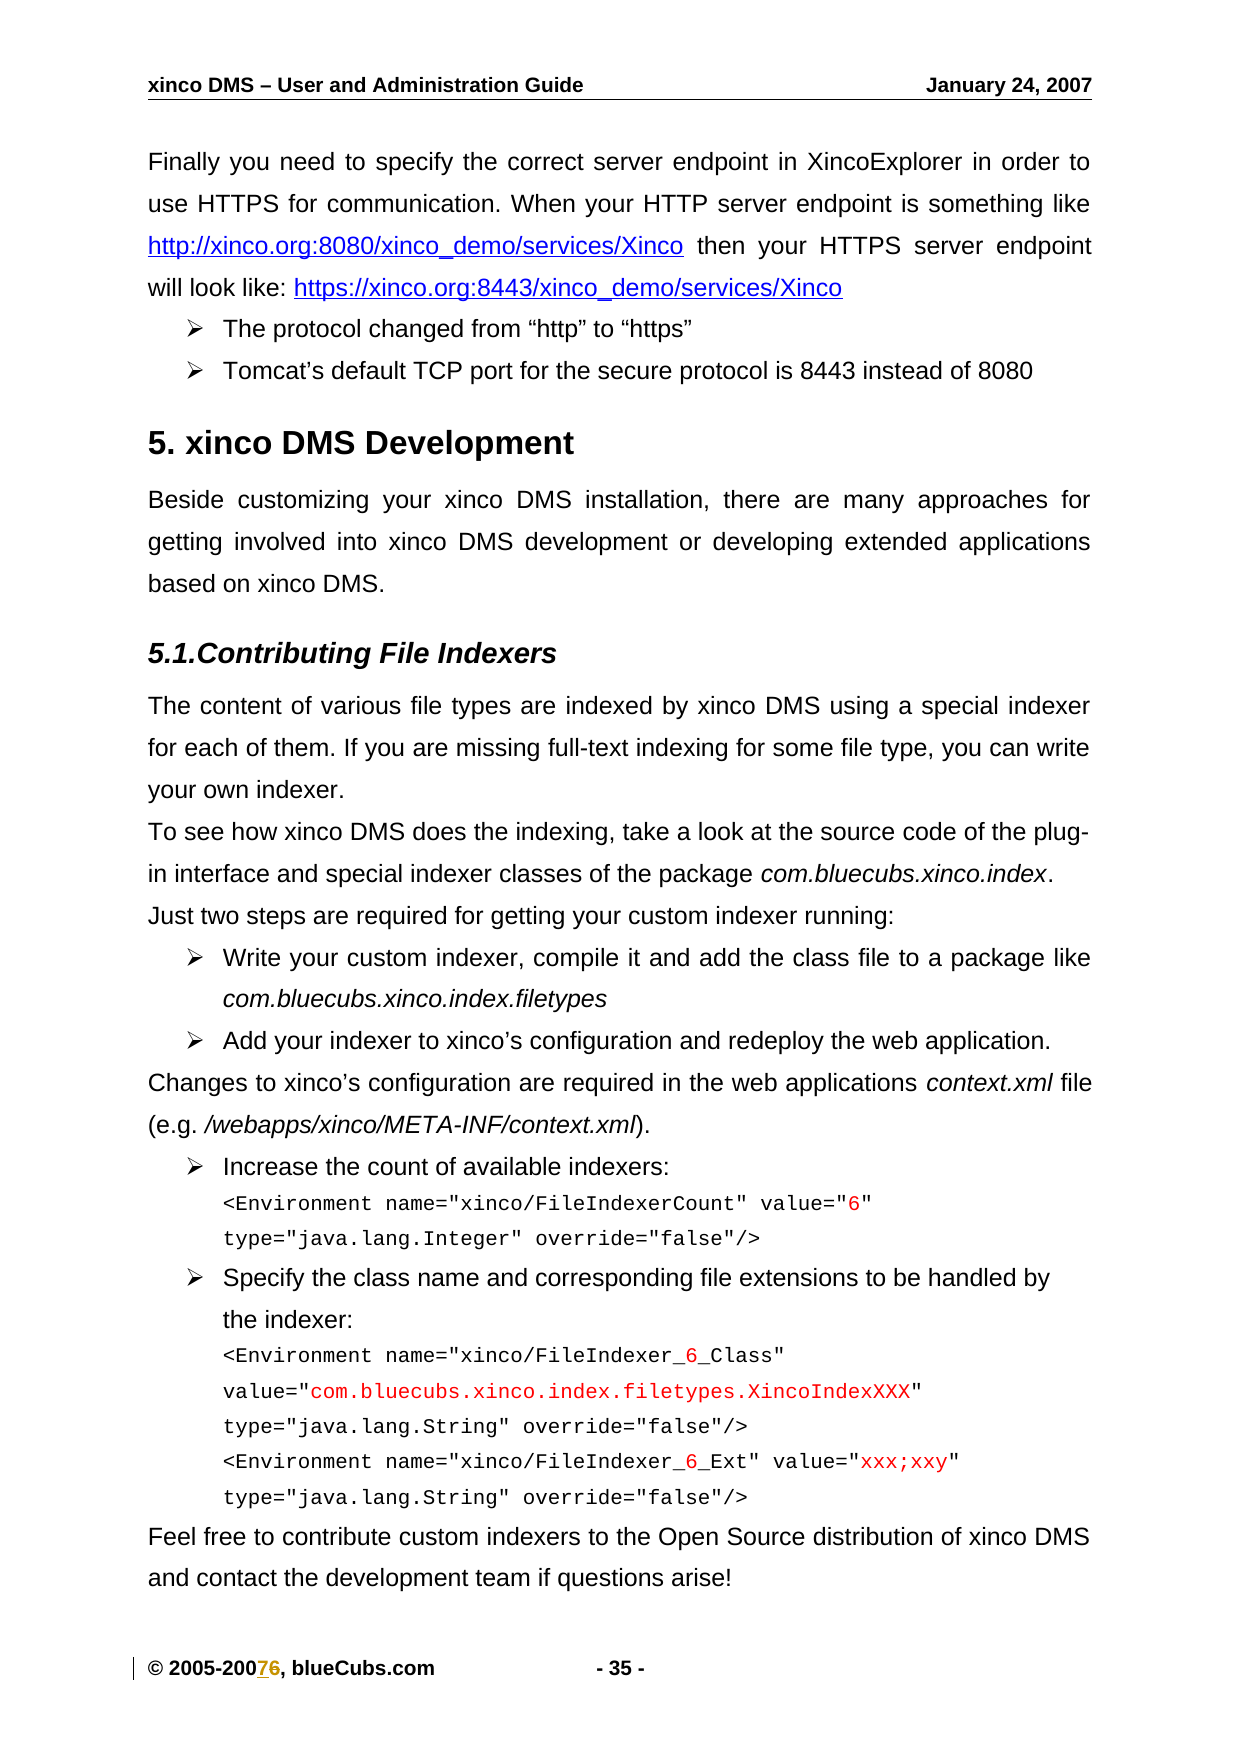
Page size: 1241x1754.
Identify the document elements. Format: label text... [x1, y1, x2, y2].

subtitle xinco DMS Development [148, 424, 1092, 461]
text Finally you need to specify the correct server endpoint in XincoExplorer in order to use HTTPS for communication. When your HTTP server endpoint is something like http://xinco.org:8080/xinco_demo/services/Xinco then your HTTPS server endpoint will look like: https://xinco.org:8443/xinco_demo/services/Xinco [148, 148, 1092, 301]
text Beside customizing your xinco DMS installation, there are many approaches for getting involved into xinco DMS development or developing extended applications based on xinco DMS. [148, 486, 1092, 598]
list Add your indexer to xinco’s configuration and redeploy the web application. [185, 1027, 1092, 1055]
text Just two steps are required for getting your custom indexer running: [148, 901, 1092, 929]
list Increase the count of available indexers: <Environment name="xinco/FileIndexerCount" value="6" type="java.lang.Integer" override="false"/> [185, 1153, 1092, 1252]
list Tomcat’s default TCP port for the secure protocol is 8443 instead of 8080 [185, 357, 1092, 385]
subtitle Contributing File Indexers [148, 637, 1092, 669]
text Changes to xinco’s configuration are required in the web applications context.xml file (e.g. /webapps/xinco/META-INF/context.xml). [148, 1069, 1092, 1139]
text Feel free to contribute custom indexers to the Open Source distribution of xinco DMS and contact the development team if questions arise! [148, 1522, 1092, 1592]
text The content of various file types are indexed by xinco DMS using a special indexer for each of them. If you are missing full-text indexing for some file type, you can write your own indexer. [148, 692, 1092, 804]
list Specify the class name and corresponding file extensions to be handled by the indexer: <Environment name="xinco/FileIndexer_6_Class" value="com.bluecubs.xinco.index.filetypes.XincoIndexXXX" type="java.lang.String" override="false"/> <Environment name="xinco/FileIndexer_6_Ext" value="xxx;xxy" type="java.lang.String" override="false"/> [185, 1263, 1092, 1511]
list Write your custom indexer, compile it and add the class file to a package like com.bluecubs.xinco.index.filetypes [185, 943, 1092, 1013]
list The protocol changed from “http” to “https” [185, 315, 1092, 343]
text To see how xinco DMS does the indexing, take a look at the source code of the plug-in interface and special indexer classes of the package com.bluecubs.xinco.index. [148, 818, 1092, 887]
